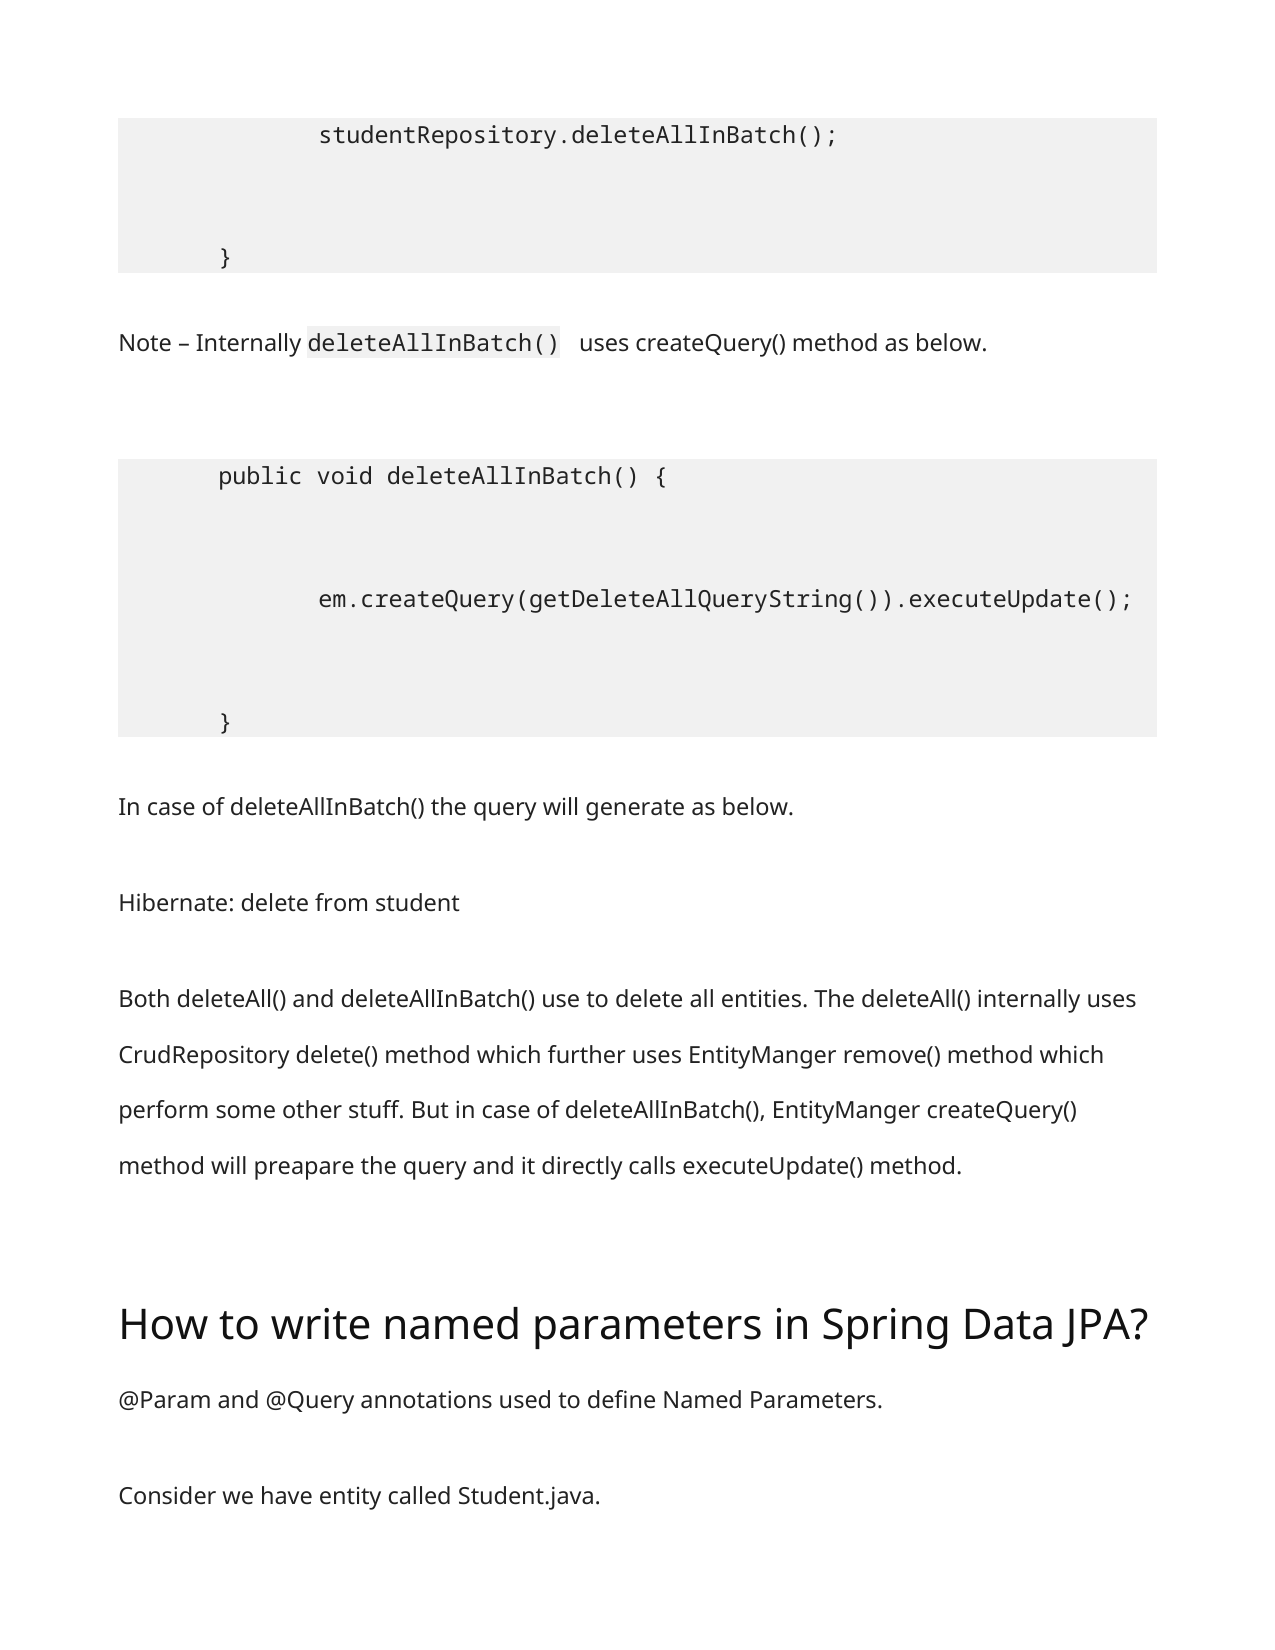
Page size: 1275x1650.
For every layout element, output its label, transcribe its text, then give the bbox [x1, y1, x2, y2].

text } [118, 241, 1157, 273]
text } [118, 705, 1157, 737]
text Hibernate: delete from student [118, 886, 1157, 918]
text @Param and @Query annotations used to define Named Parameters. [118, 1383, 1157, 1415]
text Consider we have entity called Student.java. [118, 1479, 1157, 1511]
text studentRepository.deleteAllInBatch(); [118, 118, 1157, 150]
text In case of deleteAllInBatch() the query will generate as below. [118, 790, 1157, 822]
text Note – Internally deleteAllInBatch() uses createQuery() method as below. [118, 326, 1157, 358]
text em.createQuery(getDeleteAllQueryString()).executeUpdate(); [118, 582, 1157, 614]
text Both deleteAll() and deleteAllInBatch() use to delete all entities. The deleteAll() internally uses CrudRepository delete() method which further uses EntityManger remove() method which perform some other stuff. But in case of deleteAllInBatch(), EntityManger createQuery() method will preapare the query and it directly calls executeUpdate() method. [118, 982, 1157, 1181]
subtitle How to write named parameters in Spring Data JPA? [118, 1292, 1157, 1352]
text public void deleteAllInBatch() { [118, 459, 1157, 492]
